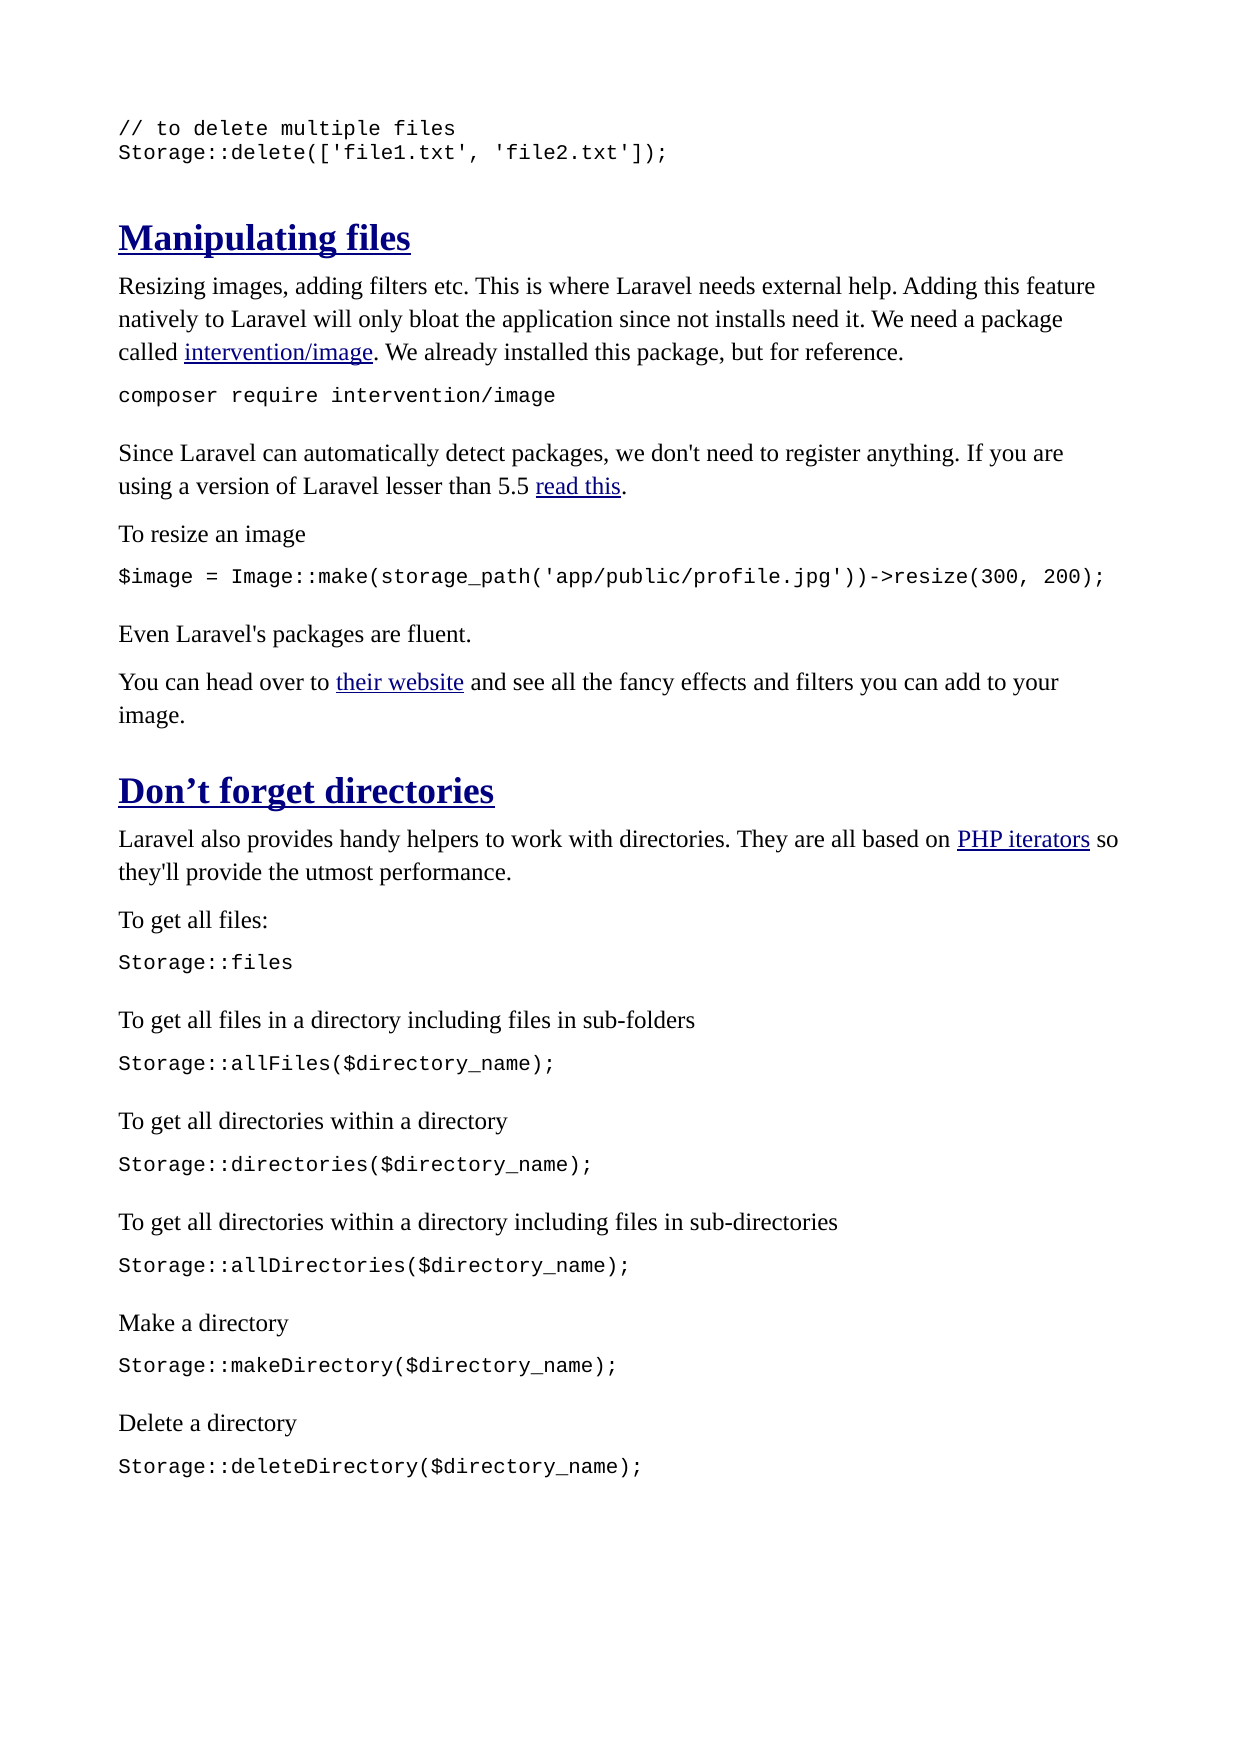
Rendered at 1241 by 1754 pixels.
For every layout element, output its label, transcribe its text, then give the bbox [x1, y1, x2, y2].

text Storage::allFiles($directory_name); [118, 1053, 1122, 1077]
text You can head over to their website and see all the fancy effects and filters you can add to your image. [118, 667, 1122, 729]
text To get all files: [118, 905, 1122, 933]
text Storage::makeDirectory($directory_name); [118, 1355, 1122, 1379]
text To get all files in a directory including files in sub-folders [118, 1006, 1122, 1034]
text Storage::allDirectories($directory_name); [118, 1254, 1122, 1278]
text Even Laravel's packages are fluent. [118, 619, 1122, 648]
subtitle Don’t forget directories [118, 768, 1122, 812]
text To get all directories within a directory [118, 1106, 1122, 1135]
text To resize an image [118, 519, 1122, 547]
text Storage::directories($directory_name); [118, 1154, 1122, 1177]
text Make a directory [118, 1308, 1122, 1336]
text Storage::files [118, 952, 1122, 976]
text Resizing images, adding filters etc. This is where Laravel needs external help. Adding this feature natively to Laravel will only bloat the application since not installs need it. We need a package called intervention/image. We already installed this package, but for reference. [118, 271, 1122, 366]
text $image = Image::make(storage_path('app/public/profile.jpg'))->resize(300, 200); [118, 566, 1122, 590]
text Laravel also provides handy helpers to work with directories. They are all based on PHP iterators so they'll provide the utmost performance. [118, 824, 1122, 886]
text Storage::delete(['file1.txt', 'file2.txt']); [118, 142, 1122, 165]
text composer require intervention/image [118, 385, 1122, 409]
text Storage::deleteDirectory($directory_name); [118, 1456, 1122, 1480]
text // to delete multiple files [118, 118, 1122, 142]
text To get all directories within a directory including files in sub-directories [118, 1207, 1122, 1236]
text Since Laravel can automatically detect packages, we don't need to register anything. If you are using a version of Laravel lesser than 5.5 read this. [118, 438, 1122, 500]
text Delete a directory [118, 1408, 1122, 1437]
subtitle Manipulating files [118, 216, 1122, 259]
